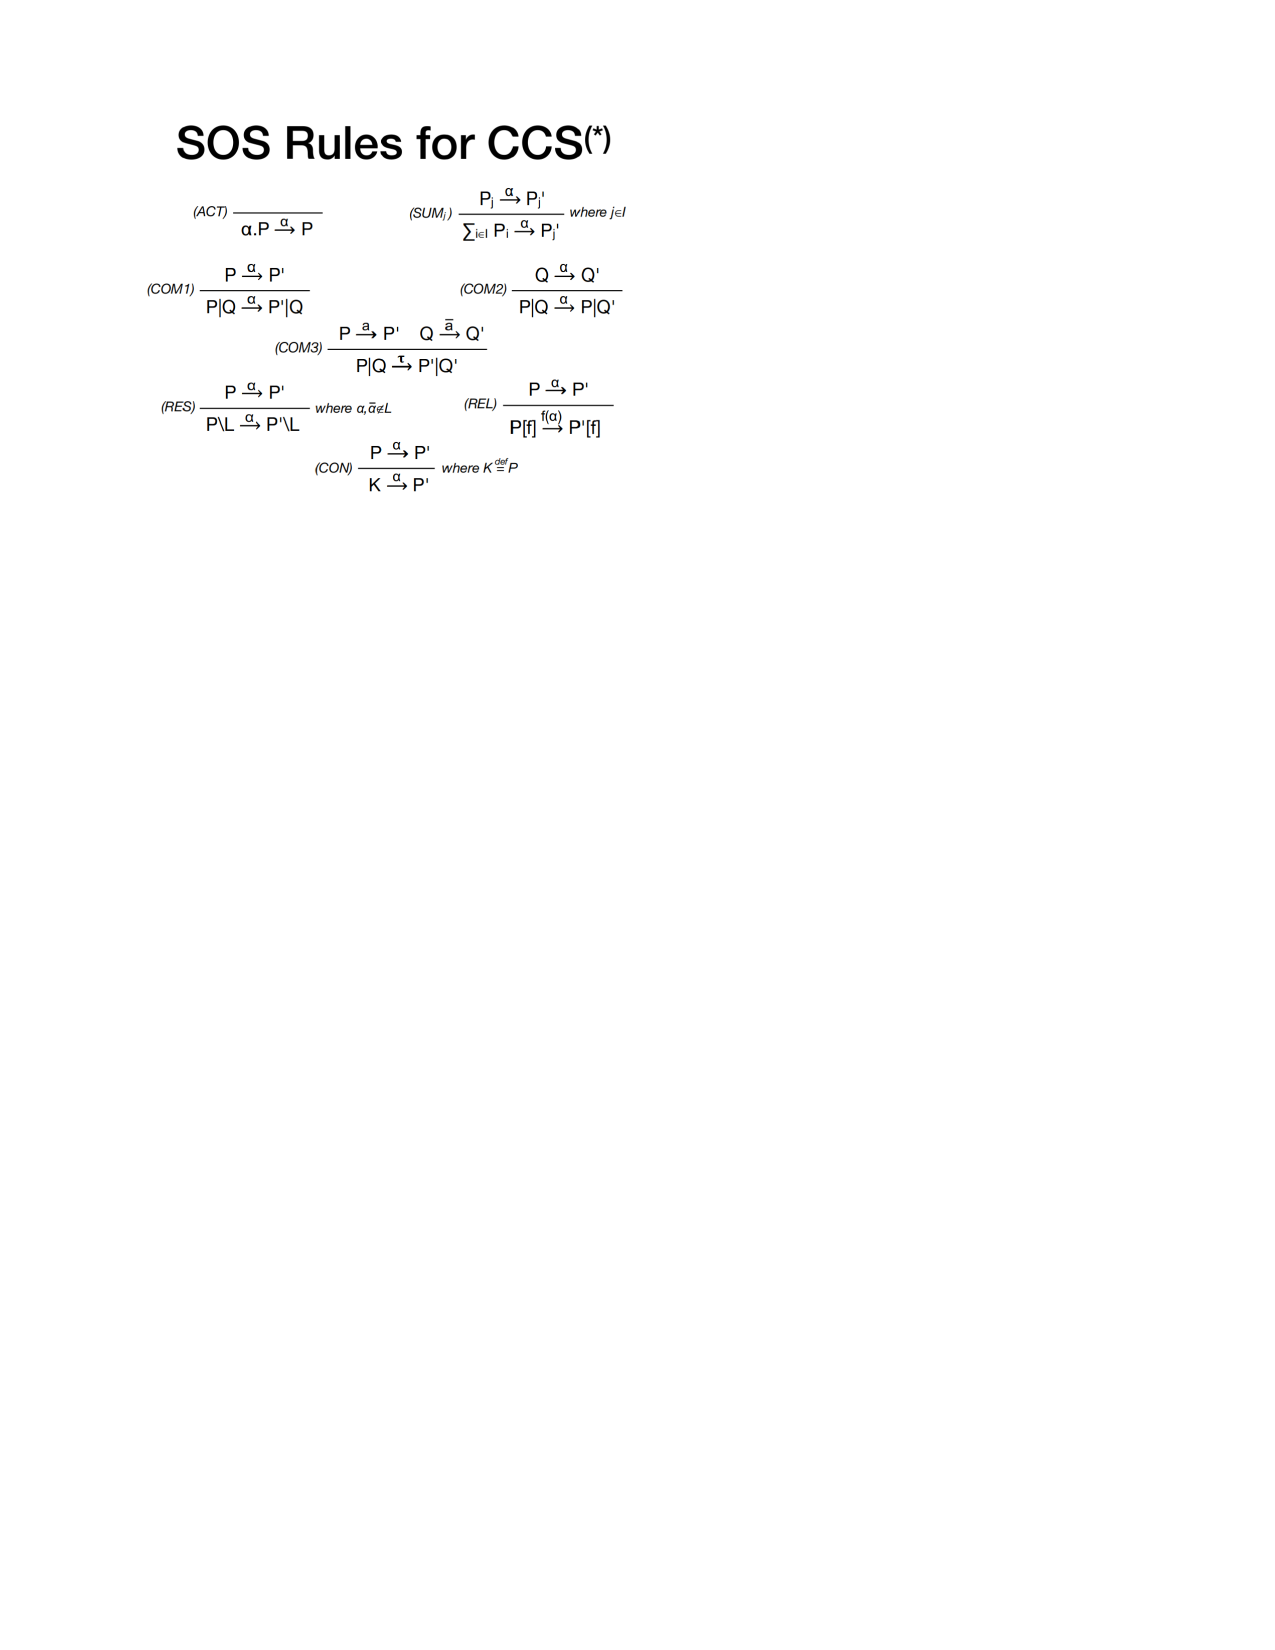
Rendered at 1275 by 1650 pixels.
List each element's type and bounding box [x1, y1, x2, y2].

picture [118, 118, 644, 499]
